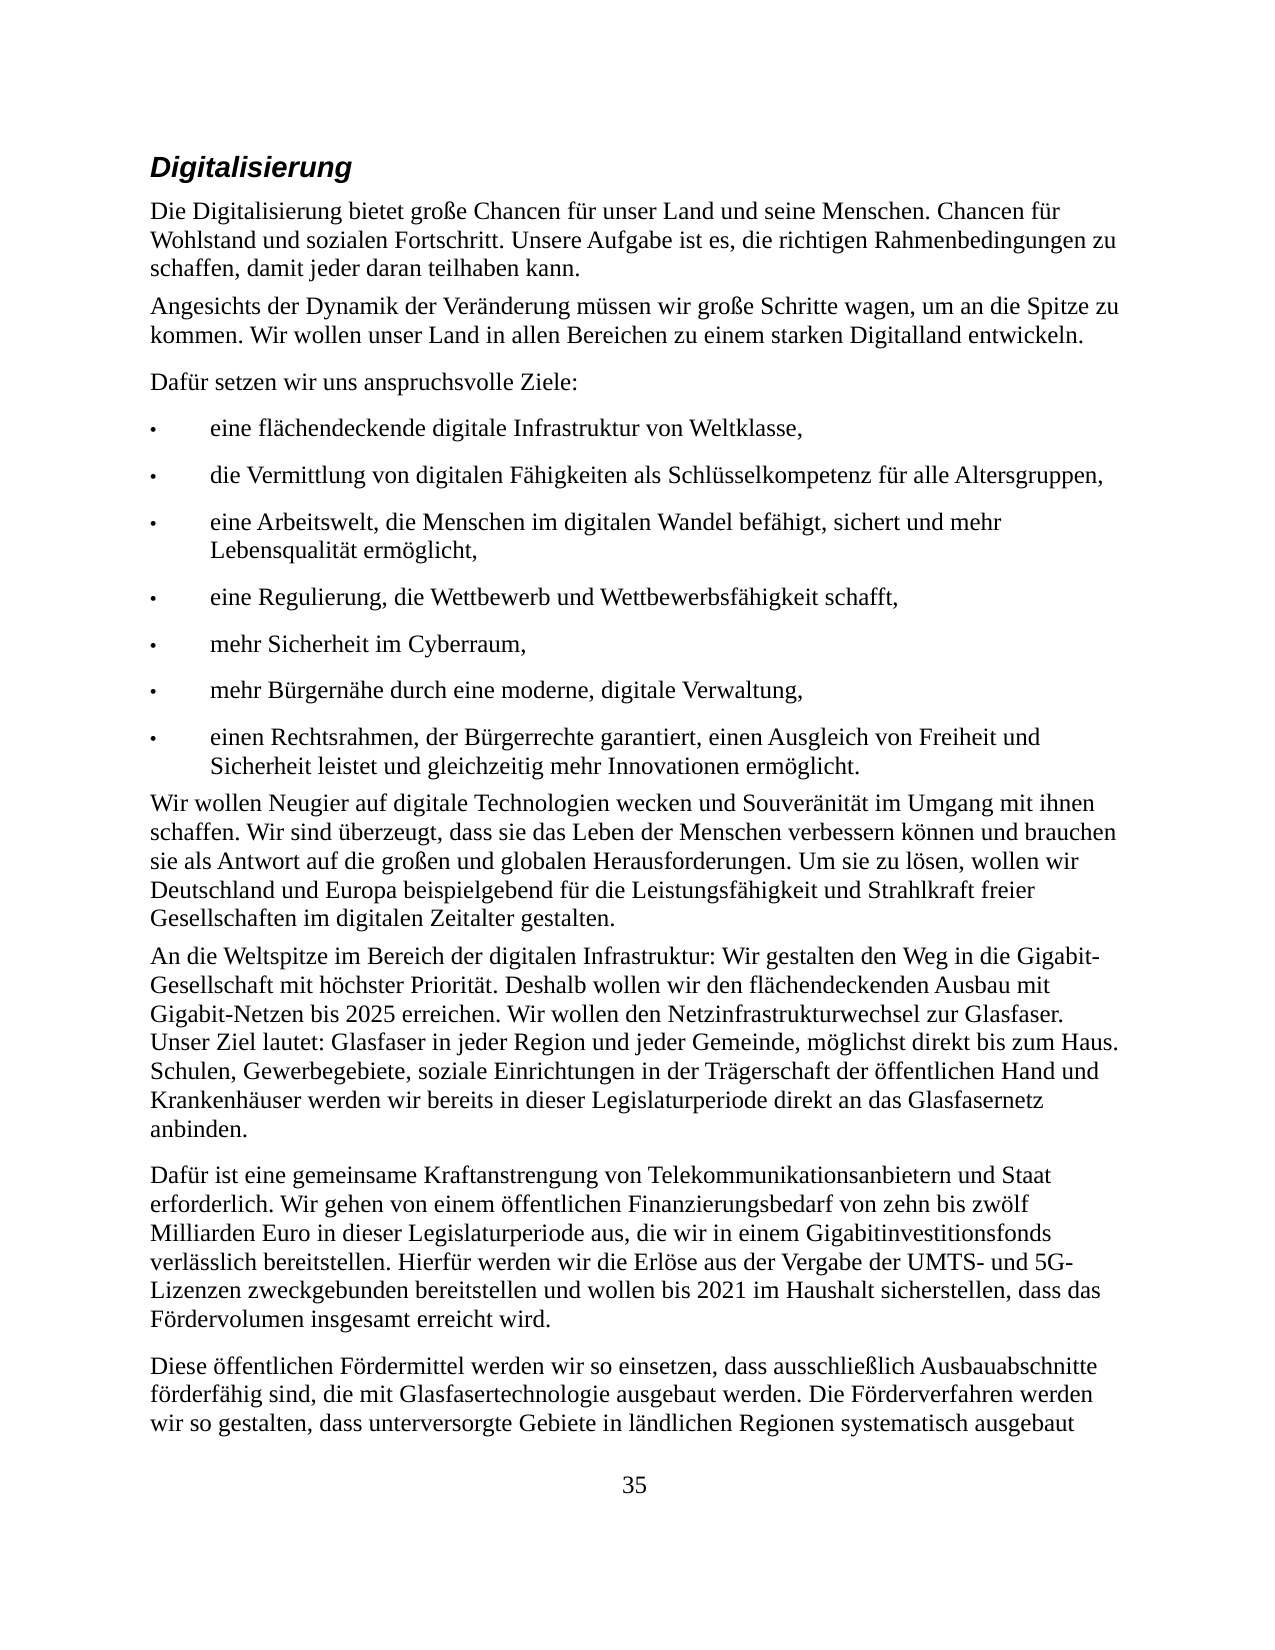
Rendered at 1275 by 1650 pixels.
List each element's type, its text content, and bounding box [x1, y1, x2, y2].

list mehr Sicherheit im Cyberraum, [150, 629, 1125, 657]
text Dafür ist eine gemeinsame Kraftanstrengung von Telekommunikationsanbietern und Staat erforderlich. Wir gehen von einem öffentlichen Finanzierungsbedarf von zehn bis zwölf Milliarden Euro in dieser Legislaturperiode aus, die wir in einem Gigabitinvestitionsfonds verlässlich bereitstellen. Hierfür werden wir die Erlöse aus der Vergabe der UMTS- und 5G-Lizenzen zweckgebunden bereitstellen und wollen bis 2021 im Haushalt sicherstellen, dass das Fördervolumen insgesamt erreicht wird. [150, 1160, 1125, 1333]
list mehr Bürgernähe durch eine moderne, digitale Verwaltung, [150, 675, 1125, 704]
list eine flächendeckende digitale Infrastruktur von Weltklasse, [150, 413, 1125, 442]
text Dafür setzen wir uns anspruchsvolle Ziele: [150, 367, 1125, 395]
subtitle Digitalisierung [150, 150, 1125, 183]
text Wir wollen Neugier auf digitale Technologien wecken und Souveränität im Umgang mit ihnen schaffen. Wir sind überzeugt, dass sie das Leben der Menschen verbessern können und brauchen sie als Antwort auf die großen und globalen Herausforderungen. Um sie zu lösen, wollen wir Deutschland und Europa beispielgebend für die Leistungsfähigkeit und Strahlkraft freier Gesellschaften im digitalen Zeitalter gestalten. [150, 788, 1125, 932]
text Angesichts der Dynamik der Veränderung müssen wir große Schritte wagen, um an die Spitze zu kommen. Wir wollen unser Land in allen Bereichen zu einem starken Digitalland entwickeln. [150, 291, 1125, 349]
text Diese öffentlichen Fördermittel werden wir so einsetzen, dass ausschließlich Ausbauabschnitte förderfähig sind, die mit Glasfasertechnologie ausgebaut werden. Die Förderverfahren werden wir so gestalten, dass unterversorgte Gebiete in ländlichen Regionen systematisch ausgebaut [150, 1351, 1125, 1437]
text Die Digitalisierung bietet große Chancen für unser Land und seine Menschen. Chancen für Wohlstand und sozialen Fortschritt. Unsere Aufgabe ist es, die richtigen Rahmenbedingungen zu schaffen, damit jeder daran teilhaben kann. [150, 196, 1125, 282]
text An die Weltspitze im Bereich der digitalen Infrastruktur: Wir gestalten den Weg in die Gigabit-Gesellschaft mit höchster Priorität. Deshalb wollen wir den flächendeckenden Ausbau mit Gigabit-Netzen bis 2025 erreichen. Wir wollen den Netzinfrastrukturwechsel zur Glasfaser. Unser Ziel lautet: Glasfaser in jeder Region und jeder Gemeinde, möglichst direkt bis zum Haus. Schulen, Gewerbegebiete, soziale Einrichtungen in der Trägerschaft der öffentlichen Hand und Krankenhäuser werden wir bereits in dieser Legislaturperiode direkt an das Glasfasernetz anbinden. [150, 941, 1125, 1142]
list die Vermittlung von digitalen Fähigkeiten als Schlüsselkompetenz für alle Altersgruppen, [150, 460, 1125, 489]
list eine Arbeitswelt, die Menschen im digitalen Wandel befähigt, sichert und mehr Lebensqualität ermöglicht, [150, 507, 1125, 564]
list einen Rechtsrahmen, der Bürgerrechte garantiert, einen Ausgleich von Freiheit und Sicherheit leistet und gleichzeitig mehr Innovationen ermöglicht. [150, 722, 1125, 779]
list eine Regulierung, die Wettbewerb und Wettbewerbsfähigkeit schafft, [150, 582, 1125, 611]
